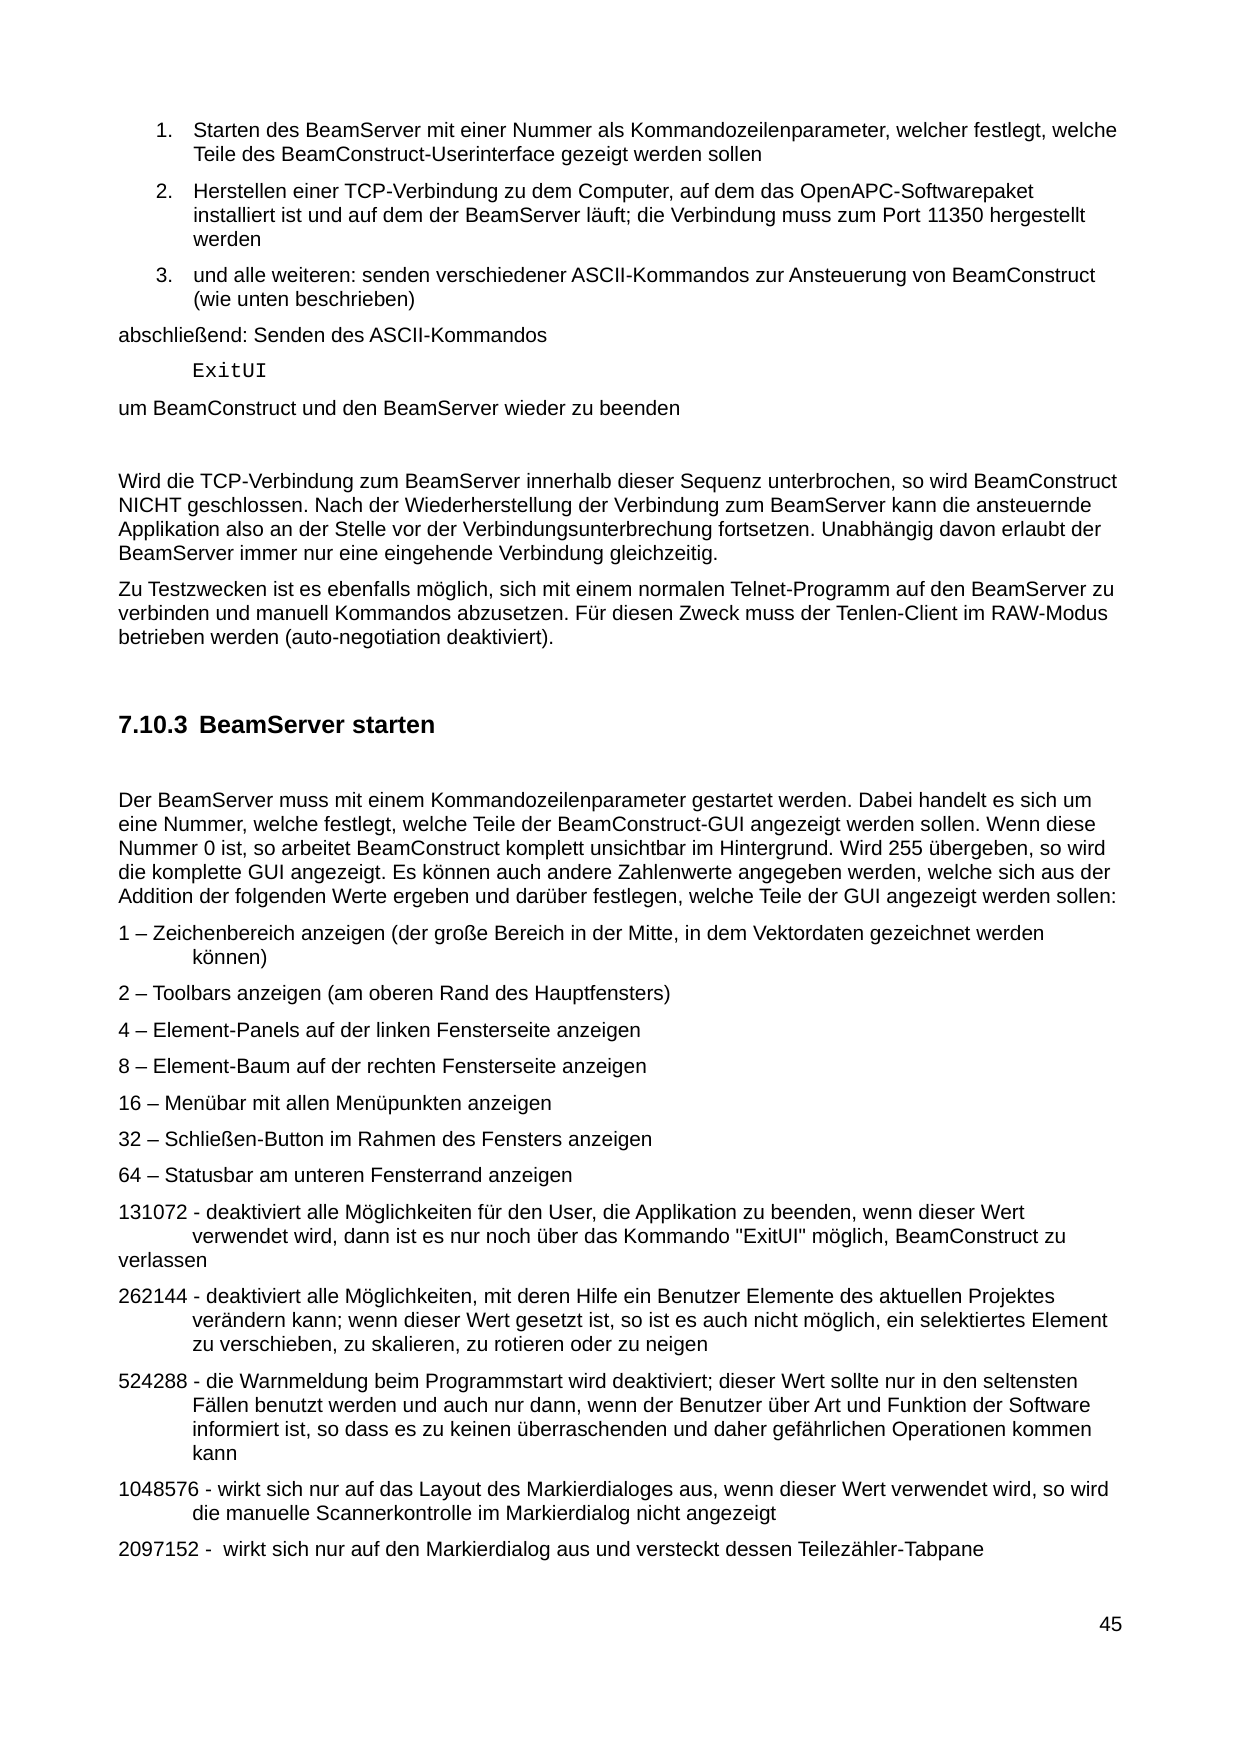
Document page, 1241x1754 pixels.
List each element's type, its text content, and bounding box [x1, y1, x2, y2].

text abschließend: Senden des ASCII-Kommandos [118, 323, 1122, 347]
text um BeamConstruct und den BeamServer wieder zu beenden [118, 396, 1122, 420]
text 16 – Menübar mit allen Menüpunkten anzeigen [118, 1090, 1122, 1114]
text 1 – Zeichenbereich anzeigen (der große Bereich in der Mitte, in dem Vektordaten gezeichnet werden können) [118, 921, 1122, 968]
text 2 – Toolbars anzeigen (am oberen Rand des Hauptfensters) [118, 981, 1122, 1005]
text Wird die TCP-Verbindung zum BeamServer innerhalb dieser Sequenz unterbrochen, so wird BeamConstruct NICHT geschlossen. Nach der Wiederherstellung der Verbindung zum BeamServer kann die ansteuernde Applikation also an der Stelle vor der Verbindungsunterbrechung fortsetzen. Unabhängig davon erlaubt der BeamServer immer nur eine eingehende Verbindung gleichzeitig. [118, 469, 1122, 565]
text 32 – Schließen-Button im Rahmen des Fensters anzeigen [118, 1127, 1122, 1151]
text Der BeamServer muss mit einem Kommandozeilenparameter gestartet werden. Dabei handelt es sich um eine Nummer, welche festlegt, welche Teile der BeamConstruct-GUI angezeigt werden sollen. Wenn diese Nummer 0 ist, so arbeitet BeamConstruct komplett unsichtbar im Hintergrund. Wird 255 übergeben, so wird die komplette GUI angezeigt. Es können auch andere Zahlenwerte angegeben werden, welche sich aus der Addition der folgenden Werte ergeben und darüber festlegen, welche Teile der GUI angezeigt werden sollen: [118, 788, 1122, 908]
text Zu Testzwecken ist es ebenfalls möglich, sich mit einem normalen Telnet-Programm auf den BeamServer zu verbinden und manuell Kommandos abzusetzen. Für diesen Zweck muss der Tenlen-Client im RAW-Modus betrieben werden (auto-negotiation deaktiviert). [118, 577, 1122, 649]
list und alle weiteren: senden verschiedener ASCII-Kommandos zur Ansteuerung von BeamConstruct (wie unten beschrieben) [156, 263, 1122, 311]
text ExitUI [118, 360, 1122, 383]
text 524288 - die Warnmeldung beim Programmstart wird deaktiviert; dieser Wert sollte nur in den seltensten Fällen benutzt werden und auch nur dann, wenn der Benutzer über Art und Funktion der Software informiert ist, so dass es zu keinen überraschenden und daher gefährlichen Operationen kommen kann [118, 1368, 1122, 1464]
subtitle BeamServer starten [118, 711, 1122, 739]
text 262144 - deaktiviert alle Möglichkeiten, mit deren Hilfe ein Benutzer Elemente des aktuellen Projektes verändern kann; wenn dieser Wert gesetzt ist, so ist es auch nicht möglich, ein selektiertes Element zu verschieben, zu skalieren, zu rotieren oder zu neigen [118, 1284, 1122, 1356]
text 131072 - deaktiviert alle Möglichkeiten für den User, die Applikation zu beenden, wenn dieser Wert verwendet wird, dann ist es nur noch über das Kommando "ExitUI" möglich, BeamConstruct zu verlassen [118, 1200, 1122, 1272]
text 2097152 - wirkt sich nur auf den Markierdialog aus und versteckt dessen Teilezähler-Tabpane [118, 1537, 1122, 1561]
list Starten des BeamServer mit einer Nummer als Kommandozeilenparameter, welcher festlegt, welche Teile des BeamConstruct-Userinterface gezeigt werden sollen [156, 118, 1122, 166]
text 1048576 - wirkt sich nur auf das Layout des Markierdialoges aus, wenn dieser Wert verwendet wird, so wird die manuelle Scannerkontrolle im Markierdialog nicht angezeigt [118, 1477, 1122, 1525]
text 8 – Element-Baum auf der rechten Fensterseite anzeigen [118, 1054, 1122, 1078]
list Herstellen einer TCP-Verbindung zu dem Computer, auf dem das OpenAPC-Softwarepaket installiert ist und auf dem der BeamServer läuft; die Verbindung muss zum Port 11350 hergestellt werden [156, 178, 1122, 250]
text 4 – Element-Panels auf der linken Fensterseite anzeigen [118, 1017, 1122, 1041]
text 64 – Statusbar am unteren Fensterrand anzeigen [118, 1163, 1122, 1187]
